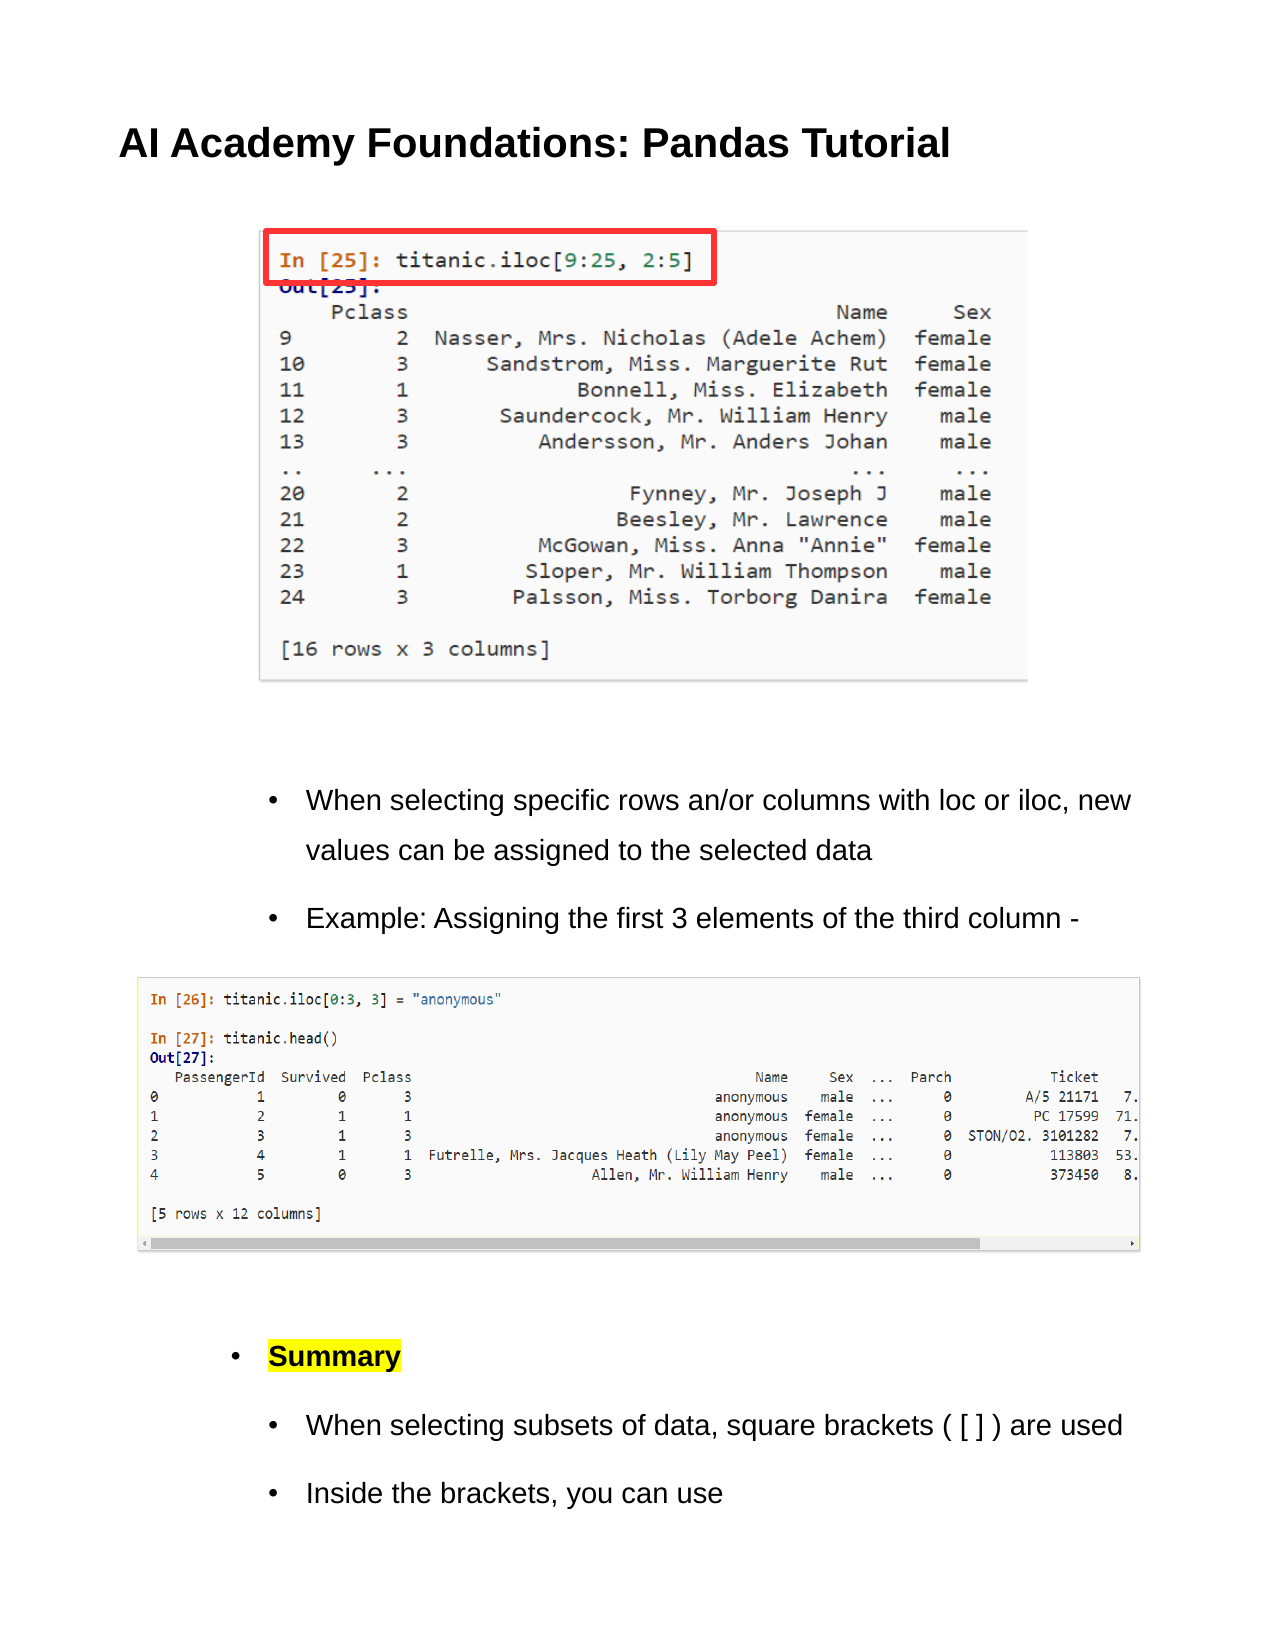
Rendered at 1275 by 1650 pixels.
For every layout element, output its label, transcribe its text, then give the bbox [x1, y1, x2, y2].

list Example: Assigning the first 3 elements of the third column - [268, 902, 1157, 935]
picture [247, 223, 1028, 686]
list Summary [231, 1339, 1157, 1373]
list When selecting specific rows an/or columns with loc or iloc, new values can be assigned to the selected data [268, 783, 1157, 867]
picture [131, 970, 1144, 1254]
list Inside the brackets, you can use [268, 1476, 1157, 1510]
list When selecting subsets of data, square brackets ( [ ] ) are used [268, 1408, 1157, 1441]
